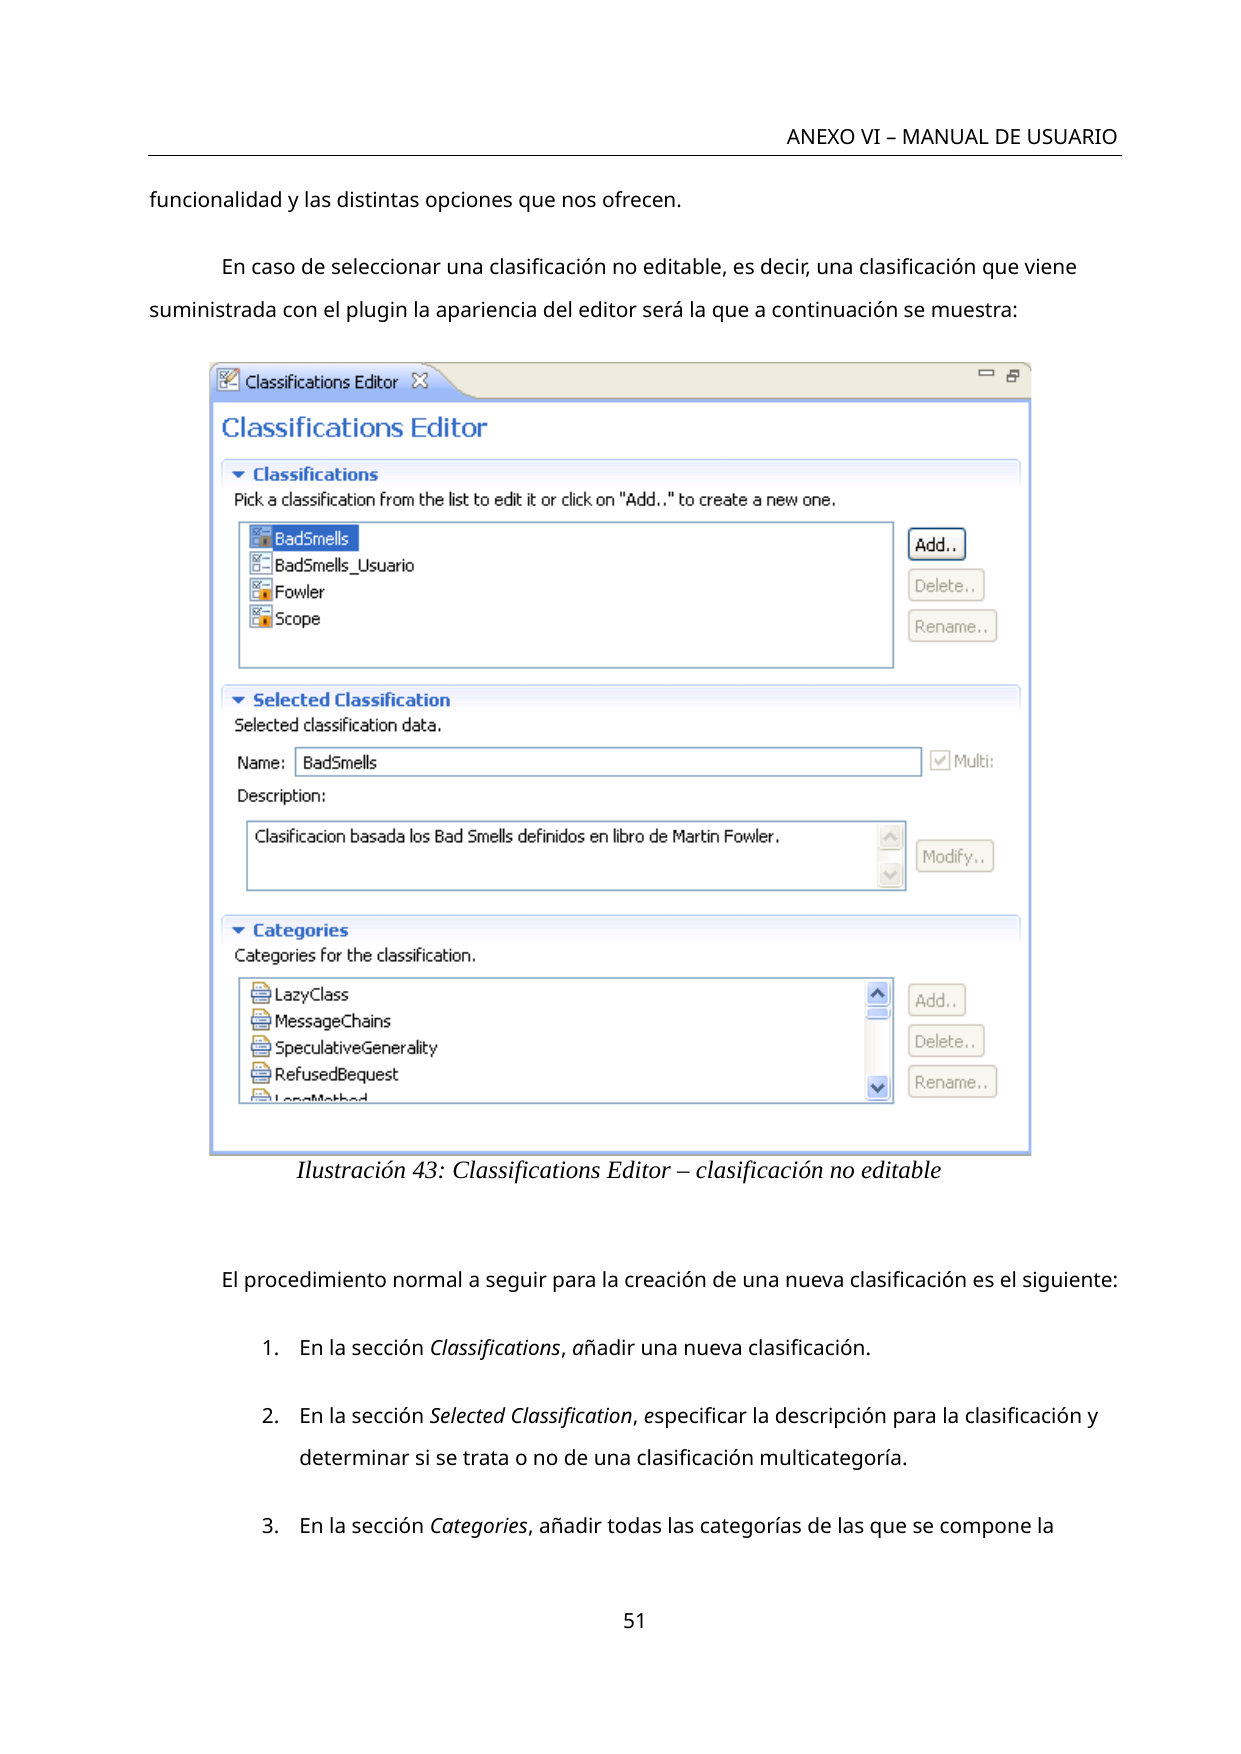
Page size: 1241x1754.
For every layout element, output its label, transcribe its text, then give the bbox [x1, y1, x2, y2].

text El procedimiento normal a seguir para la creación de una nueva clasificación es el siguiente: [149, 1266, 1122, 1294]
text En caso de seleccionar una clasificación no editable, es decir, una clasificación que viene suministrada con el plugin la apariencia del editor será la que a continuación se muestra: [149, 252, 1122, 323]
text Ilustración 43: Classifications Editor – clasificación no editable [209, 1156, 1031, 1184]
list En la sección Classifications, añadir una nueva clasificación. [262, 1333, 1122, 1362]
picture [209, 362, 1032, 1156]
list funcionalidad y las distintas opciones que nos ofrecen. [149, 185, 1122, 213]
list En la sección Selected Classification, especificar la descripción para la clasificación y determinar si se trata o no de una clasificación multicategoría. [262, 1401, 1122, 1472]
list En la sección Categories, añadir todas las categorías de las que se compone la [262, 1511, 1122, 1539]
